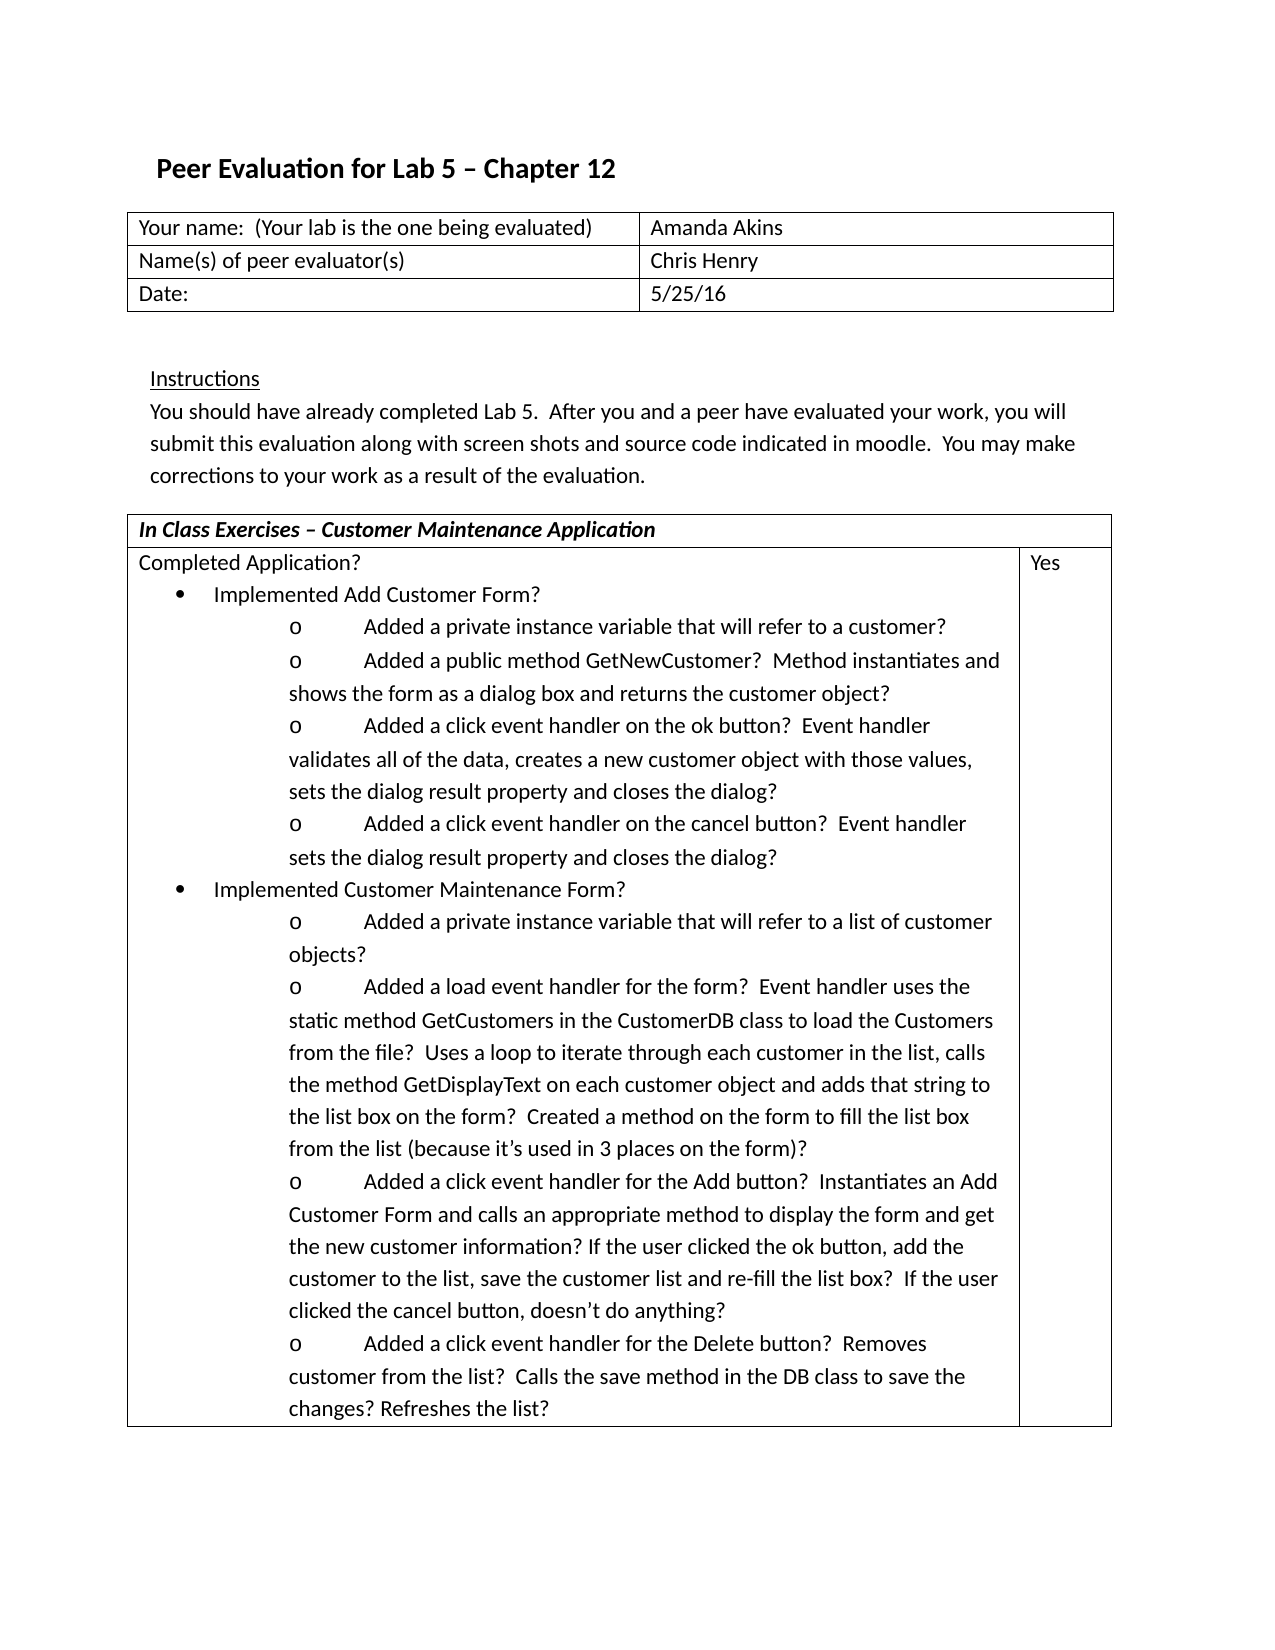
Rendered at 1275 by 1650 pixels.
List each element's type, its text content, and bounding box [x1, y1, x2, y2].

table_cell Completed Application? Implemented Add Customer Form? Added a private instance variable that will refer to a customer? Added a public method GetNewCustomer? Method instantiates and shows the form as a dialog box and returns the customer object? Added a click event handler on the ok button? Event handler validates all of the data, creates a new customer object with those values, sets the dialog result property and closes the dialog? Added a click event handler on the cancel button? Event handler sets the dialog result property and closes the dialog? Implemented Customer Maintenance Form? Added a private instance variable that will refer to a list of customer objects? Added a load event handler for the form? Event handler uses the static method GetCustomers in the CustomerDB class to load the Customers from the file? Uses a loop to iterate through each customer in the list, calls the method GetDisplayText on each customer object and adds that string to the list box on the form? Created a method on the form to fill the list box from the list (because it’s used in 3 places on the form)? Added a click event handler for the Add button? Instantiates an Add Customer Form and calls an appropriate method to display the form and get the new customer information? If the user clicked the ok button, add the customer to the list, save the customer list and re-fill the list box? If the user clicked the cancel button, doesn’t do anything? Added a click event handler for the Delete button? Removes customer from the list? Calls the save method in the DB class to save the changes? Refreshes the list? [128, 548, 1019, 1426]
text Instructions You should have already completed Lab 5. After you and a peer have evaluated your work, you will submit this evaluation along with screen shots and source code indicated in moodle. You may make corrections to your work as a result of the evaluation. [150, 364, 1125, 489]
table_cell Chris Henry [640, 246, 1113, 278]
table_header Your name: (Your lab is the one being evaluated) [128, 213, 639, 245]
table_cell Yes [1020, 548, 1111, 1426]
text Peer Evaluation for Lab 5 – Chapter 12 [150, 150, 1125, 186]
table_cell Date: [128, 279, 639, 311]
table_cell Name(s) of peer evaluator(s) [128, 246, 639, 278]
table_header Amanda Akins [640, 213, 1113, 245]
table_header In Class Exercises – Customer Maintenance Application [128, 515, 1111, 547]
table_cell 5/25/16 [640, 279, 1113, 311]
